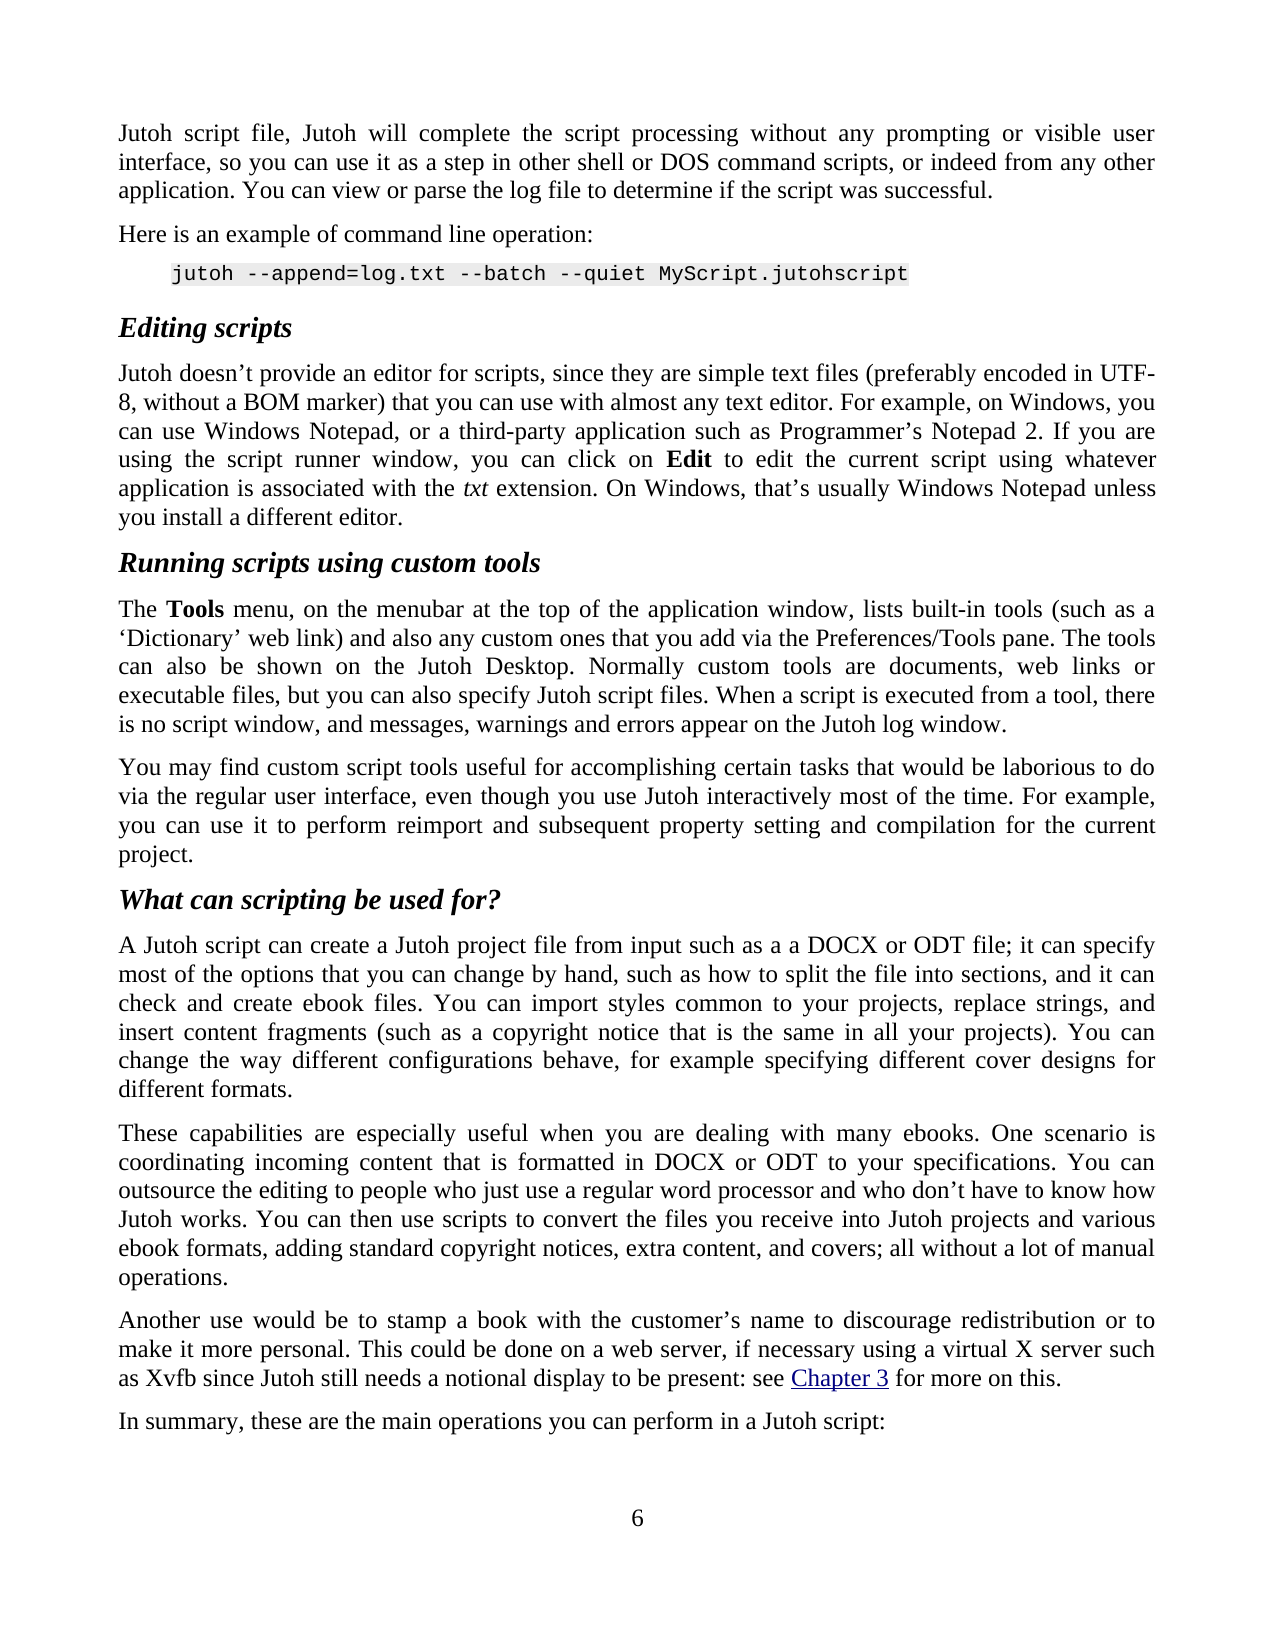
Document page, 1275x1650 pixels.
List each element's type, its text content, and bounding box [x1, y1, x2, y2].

text Jutoh doesn’t provide an editor for scripts, since they are simple text files (preferably encoded in UTF-8, without a BOM marker) that you can use with almost any text editor. For example, on Windows, you can use Windows Notepad, or a third-party application such as Programmer’s Notepad 2. If you are using the script runner window, you can click on Edit to edit the current script using whatever application is associated with the txt extension. On Windows, that’s usually Windows Notepad unless you install a different editor. [118, 358, 1157, 531]
text You may find custom script tools useful for accomplishing certain tasks that would be laborious to do via the regular user interface, even though you use Jutoh interactively most of the time. For example, you can use it to perform reimport and subsequent property setting and compilation for the current project. [118, 752, 1157, 867]
text Jutoh script file, Jutoh will complete the script processing without any prompting or visible user interface, so you can use it as a step in other shell or DOS command scripts, or indeed from any other application. You can view or parse the log file to determine if the script was successful. [118, 118, 1157, 204]
text Here is an example of command line operation: [118, 219, 1157, 248]
subtitle Running scripts using custom tools [118, 546, 1157, 579]
text In summary, these are the main operations you can perform in a Jutoh script: [118, 1406, 1157, 1435]
subtitle What can scripting be used for? [118, 882, 1157, 916]
text These capabilities are especially useful when you are dealing with many ebooks. One scenario is coordinating incoming content that is formatted in DOCX or ODT to your specifications. You can outsource the editing to people who just use a regular word processor and who don’t have to know how Jutoh works. You can then use scripts to convert the files you receive into Jutoh projects and various ebook formats, adding standard copyright notices, extra content, and covers; all without a lot of manual operations. [118, 1118, 1157, 1290]
text A Jutoh script can create a Jutoh project file from input such as a a DOCX or ODT file; it can specify most of the options that you can change by hand, such as how to split the file into sections, and it can check and create ebook files. You can import styles common to your projects, replace strings, and insert content fragments (such as a copyright notice that is the same in all your projects). You can change the way different configurations behave, for example specifying different cover designs for different formats. [118, 931, 1157, 1103]
text jutoh --append=log.txt --batch --quiet MyScript.jutohscript [909, 263, 1157, 286]
subtitle Editing scripts [118, 310, 1157, 343]
text The Tools menu, on the menubar at the top of the application window, lists built-in tools (such as a ‘Dictionary’ web link) and also any custom ones that you add via the Preferences/Tools pane. The tools can also be shown on the Jutoh Desktop. Normally custom tools are documents, web links or executable files, but you can also specify Jutoh script files. When a script is executed from a tool, there is no script window, and messages, warnings and errors appear on the Jutoh log window. [118, 594, 1157, 738]
text Another use would be to stamp a book with the customer’s name to discourage redistribution or to make it more personal. This could be done on a web server, if necessary using a virtual X server such as Xvfb since Jutoh still needs a notional display to be present: see Chapter 3 for more on this. [118, 1305, 1157, 1391]
